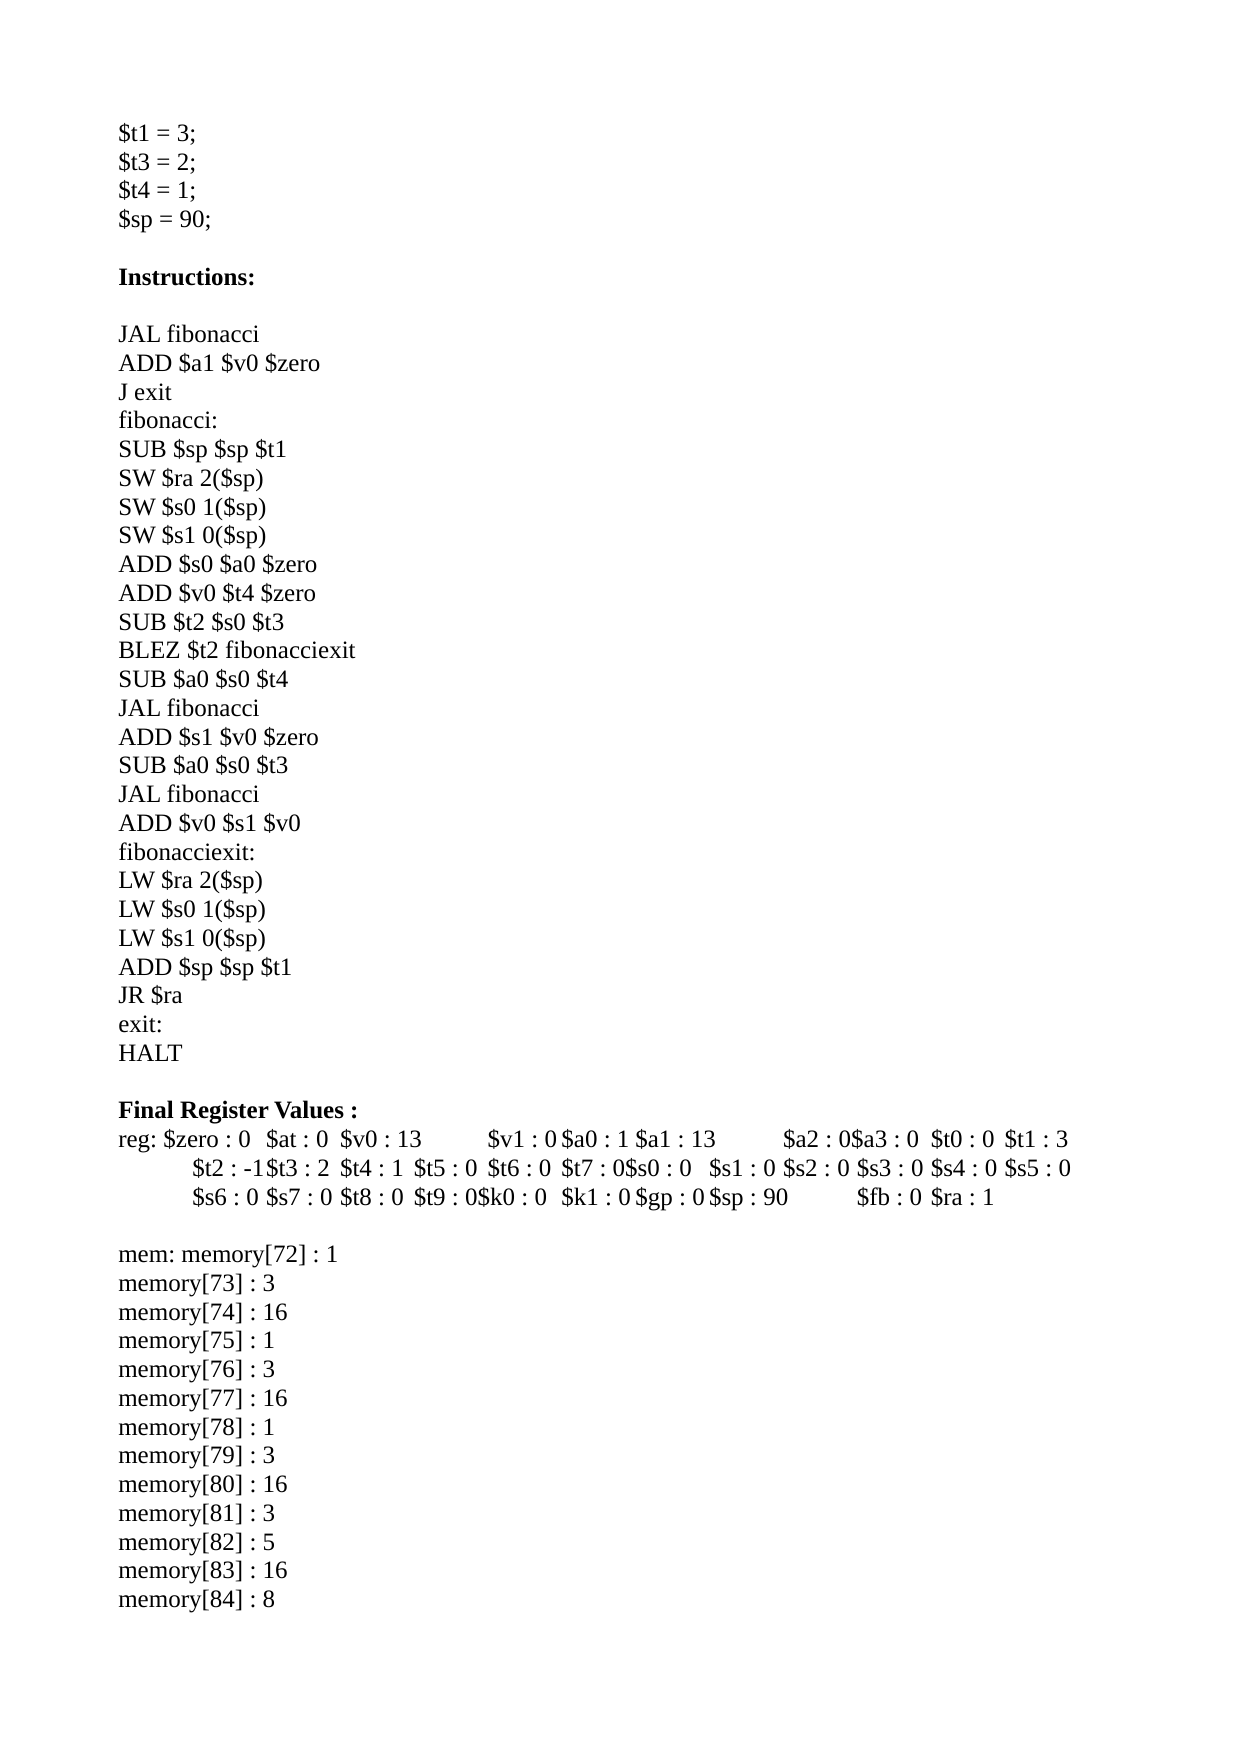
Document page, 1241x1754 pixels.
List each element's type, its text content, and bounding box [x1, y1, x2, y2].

text memory[76] : 3 [118, 1354, 1122, 1383]
text ADD $v0 $t4 $zero [118, 578, 1122, 607]
text SUB $a0 $s0 $t3 [118, 751, 1122, 779]
text HALT [118, 1038, 1122, 1067]
text fibonacciexit: [118, 837, 1122, 866]
text JAL fibonacci [118, 779, 1122, 808]
text ADD $a1 $v0 $zero [118, 348, 1122, 377]
text memory[83] : 16 [118, 1556, 1122, 1584]
text memory[80] : 16 [118, 1469, 1122, 1498]
text memory[75] : 1 [118, 1326, 1122, 1354]
text JAL fibonacci [118, 693, 1122, 722]
text SW $s0 1($sp) [118, 492, 1122, 521]
text SW $ra 2($sp) [118, 463, 1122, 492]
text Instructions: [118, 262, 1122, 291]
text ADD $v0 $s1 $v0 [118, 808, 1122, 837]
text JR $ra [118, 981, 1122, 1009]
text memory[84] : 8 [118, 1584, 1122, 1613]
text memory[81] : 3 [118, 1498, 1122, 1527]
text ADD $sp $sp $t1 [118, 952, 1122, 981]
text memory[78] : 1 [118, 1412, 1122, 1441]
text J exit [118, 377, 1122, 406]
text memory[79] : 3 [118, 1441, 1122, 1469]
text memory[82] : 5 [118, 1527, 1122, 1556]
text Final Register Values : [118, 1096, 1122, 1124]
text SUB $t2 $s0 $t3 [118, 607, 1122, 636]
text LW $ra 2($sp) [118, 866, 1122, 894]
text ADD $s0 $a0 $zero [118, 549, 1122, 578]
text $t3 = 2; [118, 147, 1122, 176]
text ADD $s1 $v0 $zero [118, 722, 1122, 751]
text JAL fibonacci [118, 319, 1122, 348]
text fibonacci: [118, 406, 1122, 434]
text LW $s1 0($sp) [118, 923, 1122, 952]
text BLEZ $t2 fibonacciexit [118, 636, 1122, 664]
text SUB $sp $sp $t1 [118, 434, 1122, 463]
text memory[77] : 16 [118, 1383, 1122, 1412]
text exit: [118, 1009, 1122, 1038]
text $t4 = 1; [118, 176, 1122, 204]
text $t1 = 3; [118, 118, 1122, 147]
text $sp = 90; [118, 204, 1122, 233]
text memory[73] : 3 [118, 1268, 1122, 1297]
text SW $s1 0($sp) [118, 521, 1122, 549]
text mem: memory[72] : 1 [118, 1239, 1122, 1268]
text reg: $zero : 0 $at : 0 $v0 : 13 $v1 : 0 $a0 : 1 $a1 : 13 $a2 : 0$a3 : 0 $t0 : 0 $t1 : 3 $t2 : -1 $t3 : 2 $t4 : 1 $t5 : 0 $t6 : 0 $t7 : 0$s0 : 0 $s1 : 0 $s2 : 0 $s3 : 0 $s4 : 0 $s5 : 0 $s6 : 0 $s7 : 0 $t8 : 0 $t9 : 0$k0 : 0 $k1 : 0 $gp : 0 $sp : 90 $fb : 0 $ra : 1 [118, 1124, 1122, 1211]
text memory[74] : 16 [118, 1297, 1122, 1326]
text SUB $a0 $s0 $t4 [118, 664, 1122, 693]
text LW $s0 1($sp) [118, 894, 1122, 923]
